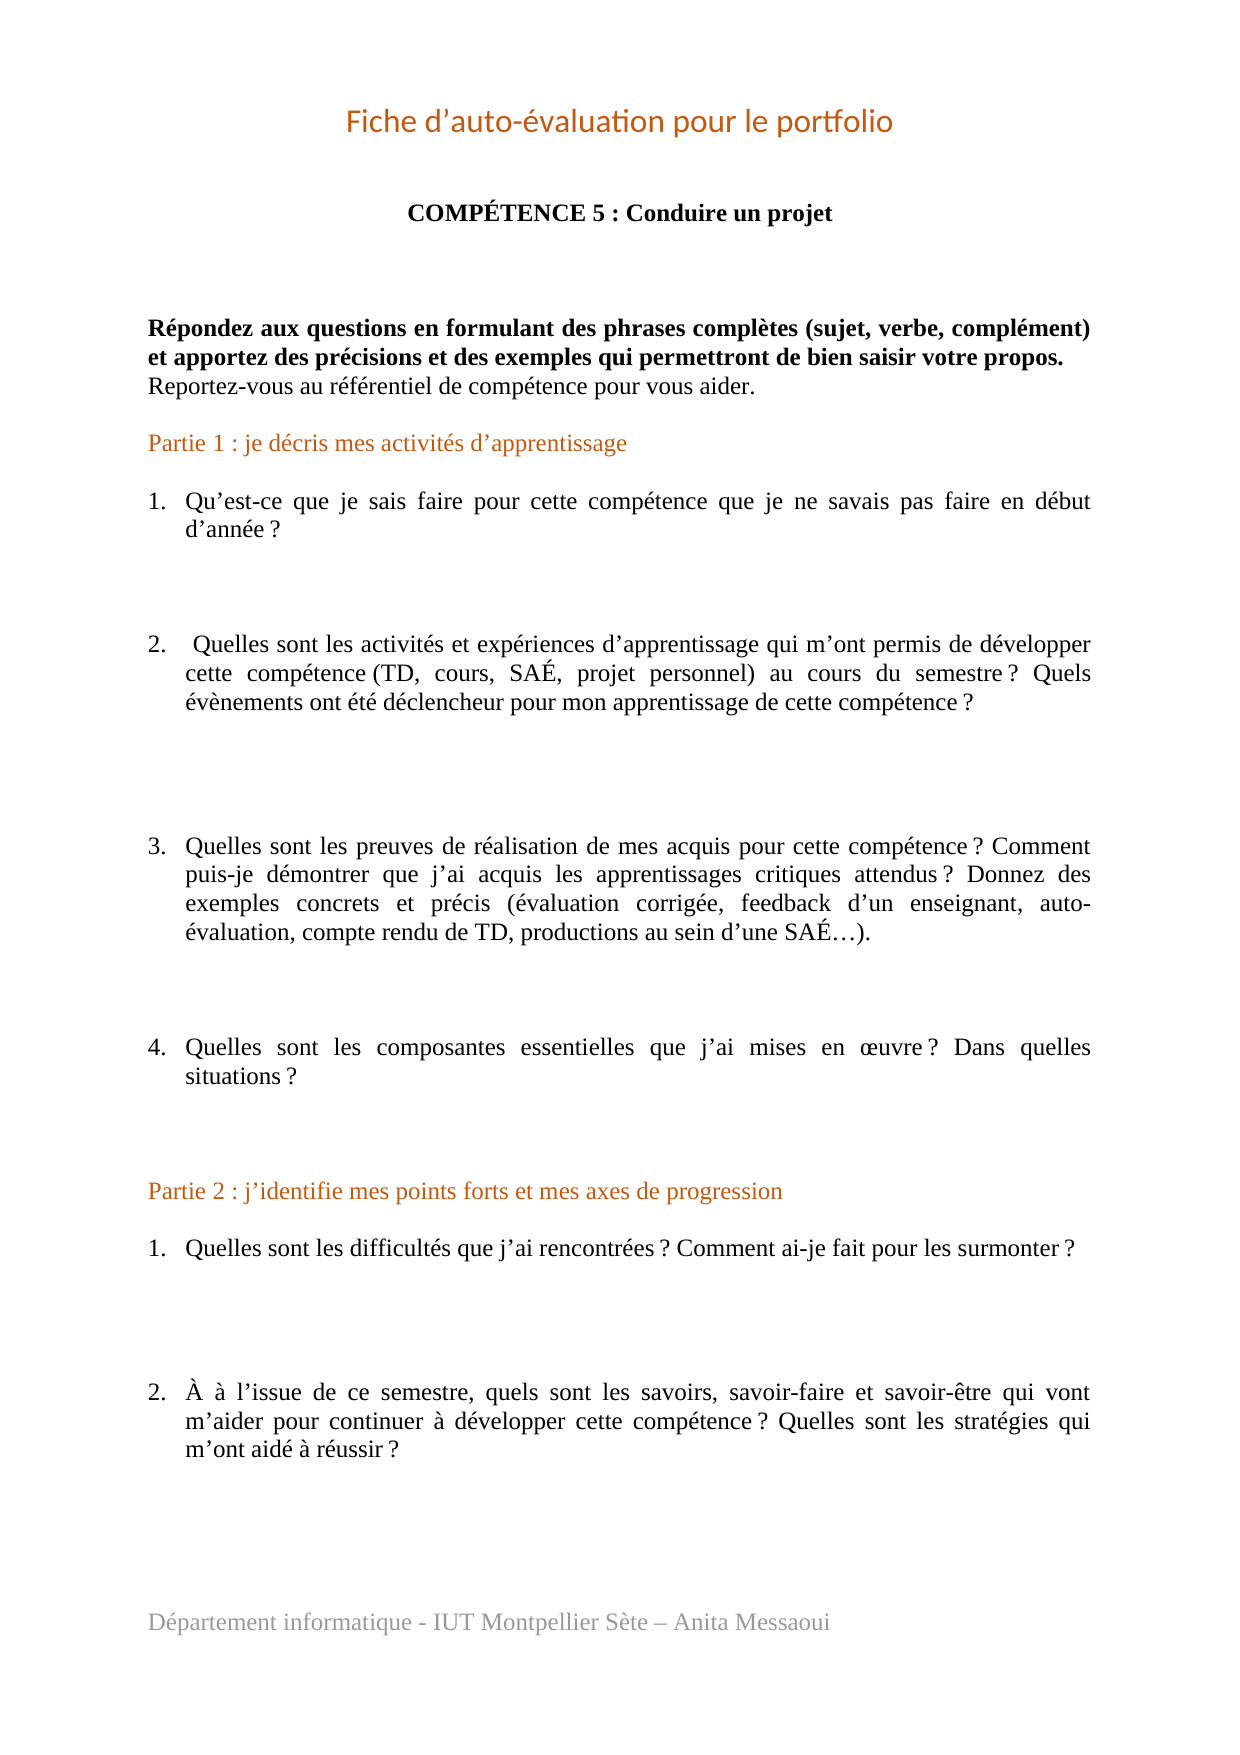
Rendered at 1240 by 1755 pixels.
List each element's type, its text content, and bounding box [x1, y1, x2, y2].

text Reportez-vous au référentiel de compétence pour vous aider. [148, 371, 1092, 399]
list Quelles sont les activités et expériences d’apprentissage qui m’ont permis de développer cette compétence (TD, cours, SAÉ, projet personnel) au cours du semestre ? Quels évènements ont été déclencheur pour mon apprentissage de cette compétence ? [148, 629, 1092, 716]
text Partie 1 : je décris mes activités d’apprentissage [148, 428, 1092, 457]
subtitle Fiche d’auto-évaluation pour le portfolio [148, 100, 1092, 141]
list Quelles sont les difficultés que j’ai rencontrées ? Comment ai-je fait pour les surmonter ? [148, 1233, 1092, 1262]
list Quelles sont les preuves de réalisation de mes acquis pour cette compétence ? Comment puis-je démontrer que j’ai acquis les apprentissages critiques attendus ? Donnez des exemples concrets et précis (évaluation corrigée, feedback d’un enseignant, auto-évaluation, compte rendu de TD, productions au sein d’une SAÉ…). [148, 831, 1092, 946]
text ﻿Répondez aux questions en formulant des phrases complètes (sujet, verbe, complément) et apportez des précisions et des exemples qui permettront de bien saisir votre propos. [148, 313, 1092, 371]
text Partie 2 : j’identifie mes points forts et mes axes de progression [148, 1176, 1092, 1204]
list Quelles sont les composantes essentielles que j’ai mises en œuvre ? Dans quelles situations ? [148, 1032, 1092, 1089]
list À à l’issue de ce semestre, quels sont les savoirs, savoir-faire et savoir-être qui vont m’aider pour continuer à développer cette compétence ? Quelles sont les stratégies qui m’ont aidé à réussir ? [148, 1377, 1092, 1463]
text COMPÉTENCE 5 : Conduire un projet [148, 198, 1092, 227]
list ﻿Qu’est-ce que je sais faire pour cette compétence que je ne savais pas faire en début d’année ? [148, 486, 1092, 543]
